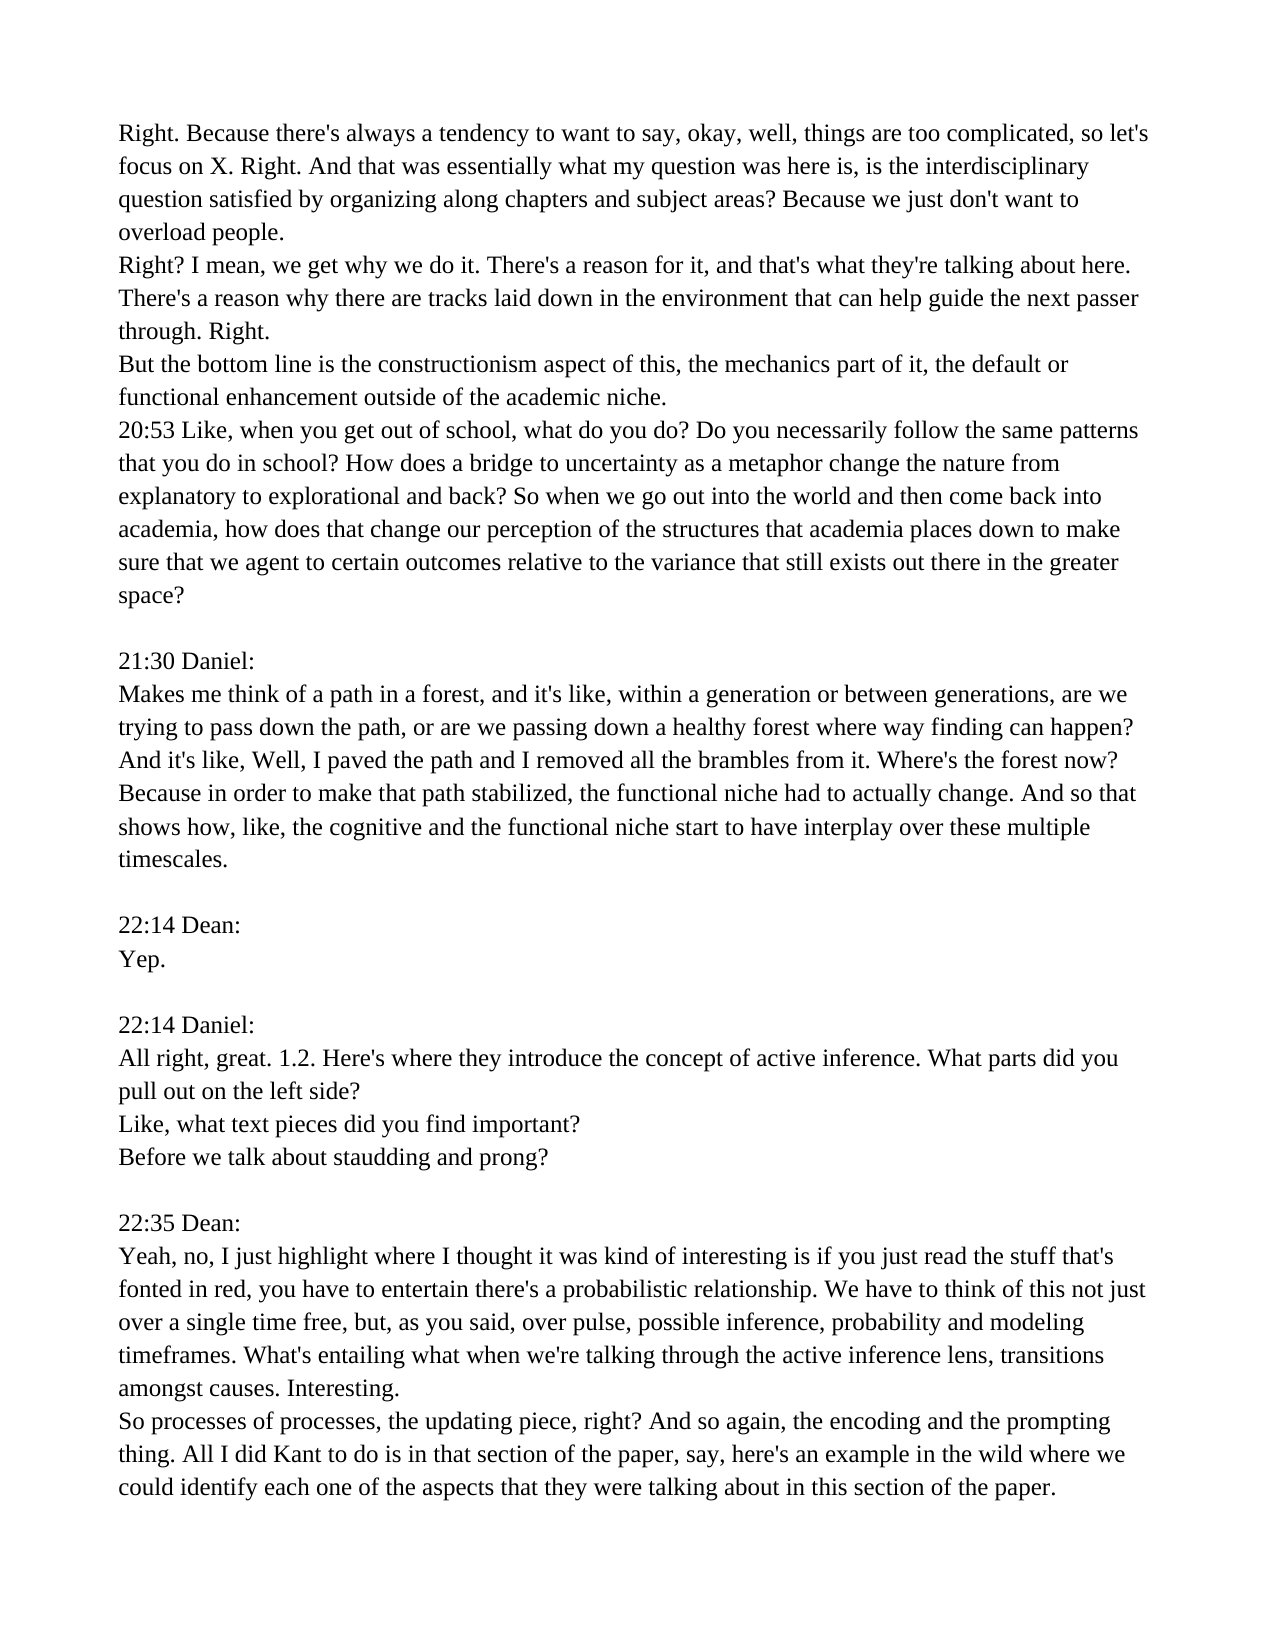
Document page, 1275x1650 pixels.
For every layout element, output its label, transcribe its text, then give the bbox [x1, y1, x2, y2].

text 20:53 Like, when you get out of school, what do you do? Do you necessarily follow the same patterns that you do in school? How does a bridge to uncertainty as a metaphor change the nature from explanatory to explorational and back? So when we go out into the world and then come back into academia, how does that change our perception of the structures that academia places down to make sure that we agent to certain outcomes relative to the variance that still exists out there in the greater space? [118, 415, 1157, 609]
text But the bottom line is the constructionism aspect of this, the mechanics part of it, the default or functional enhancement outside of the academic niche. [118, 349, 1157, 411]
text Makes me think of a path in a forest, and it's like, within a generation or between generations, are we trying to pass down the path, or are we passing down a healthy forest where way finding can happen? And it's like, Well, I paved the path and I removed all the brambles from it. Where's the forest now? Because in order to make that path stabilized, the functional niche had to actually change. And so that shows how, like, the cognitive and the functional niche start to have interplay over these multiple timescales. [118, 679, 1157, 873]
text Right. Because there's always a tendency to want to say, okay, well, things are too complicated, so let's focus on X. Right. And that was essentially what my question was here is, is the interdisciplinary question satisfied by organizing along chapters and subject areas? Because we just don't want to overload people. [118, 118, 1157, 246]
text Yeah, no, I just highlight where I thought it was kind of interesting is if you just read the stuff that's fonted in red, you have to entertain there's a probabilistic relationship. We have to think of this not just over a single time free, but, as you said, over pulse, possible inference, probability and modeling timeframes. What's entailing what when we're talking through the active inference lens, transitions amongst causes. Interesting. [118, 1241, 1157, 1402]
text 21:30 Daniel: [118, 646, 1157, 675]
text So processes of processes, the updating piece, right? And so again, the encoding and the prompting thing. All I did Kant to do is in that section of the paper, say, here's an example in the wild where we could identify each one of the aspects that they were talking about in this section of the paper. [118, 1406, 1157, 1501]
text All right, great. 1.2. Here's where they introduce the concept of active inference. What parts did you pull out on the left side? [118, 1043, 1157, 1104]
text Yep. [118, 944, 1157, 972]
text Before we talk about staudding and prong? [118, 1142, 1157, 1171]
text 22:14 Dean: [118, 911, 1157, 939]
text Right? I mean, we get why we do it. There's a reason for it, and that's what they're talking about here. There's a reason why there are tracks laid down in the environment that can help guide the next passer through. Right. [118, 250, 1157, 345]
text Like, what text pieces did you find important? [118, 1109, 1157, 1137]
text 22:35 Dean: [118, 1208, 1157, 1237]
text 22:14 Daniel: [118, 1010, 1157, 1038]
